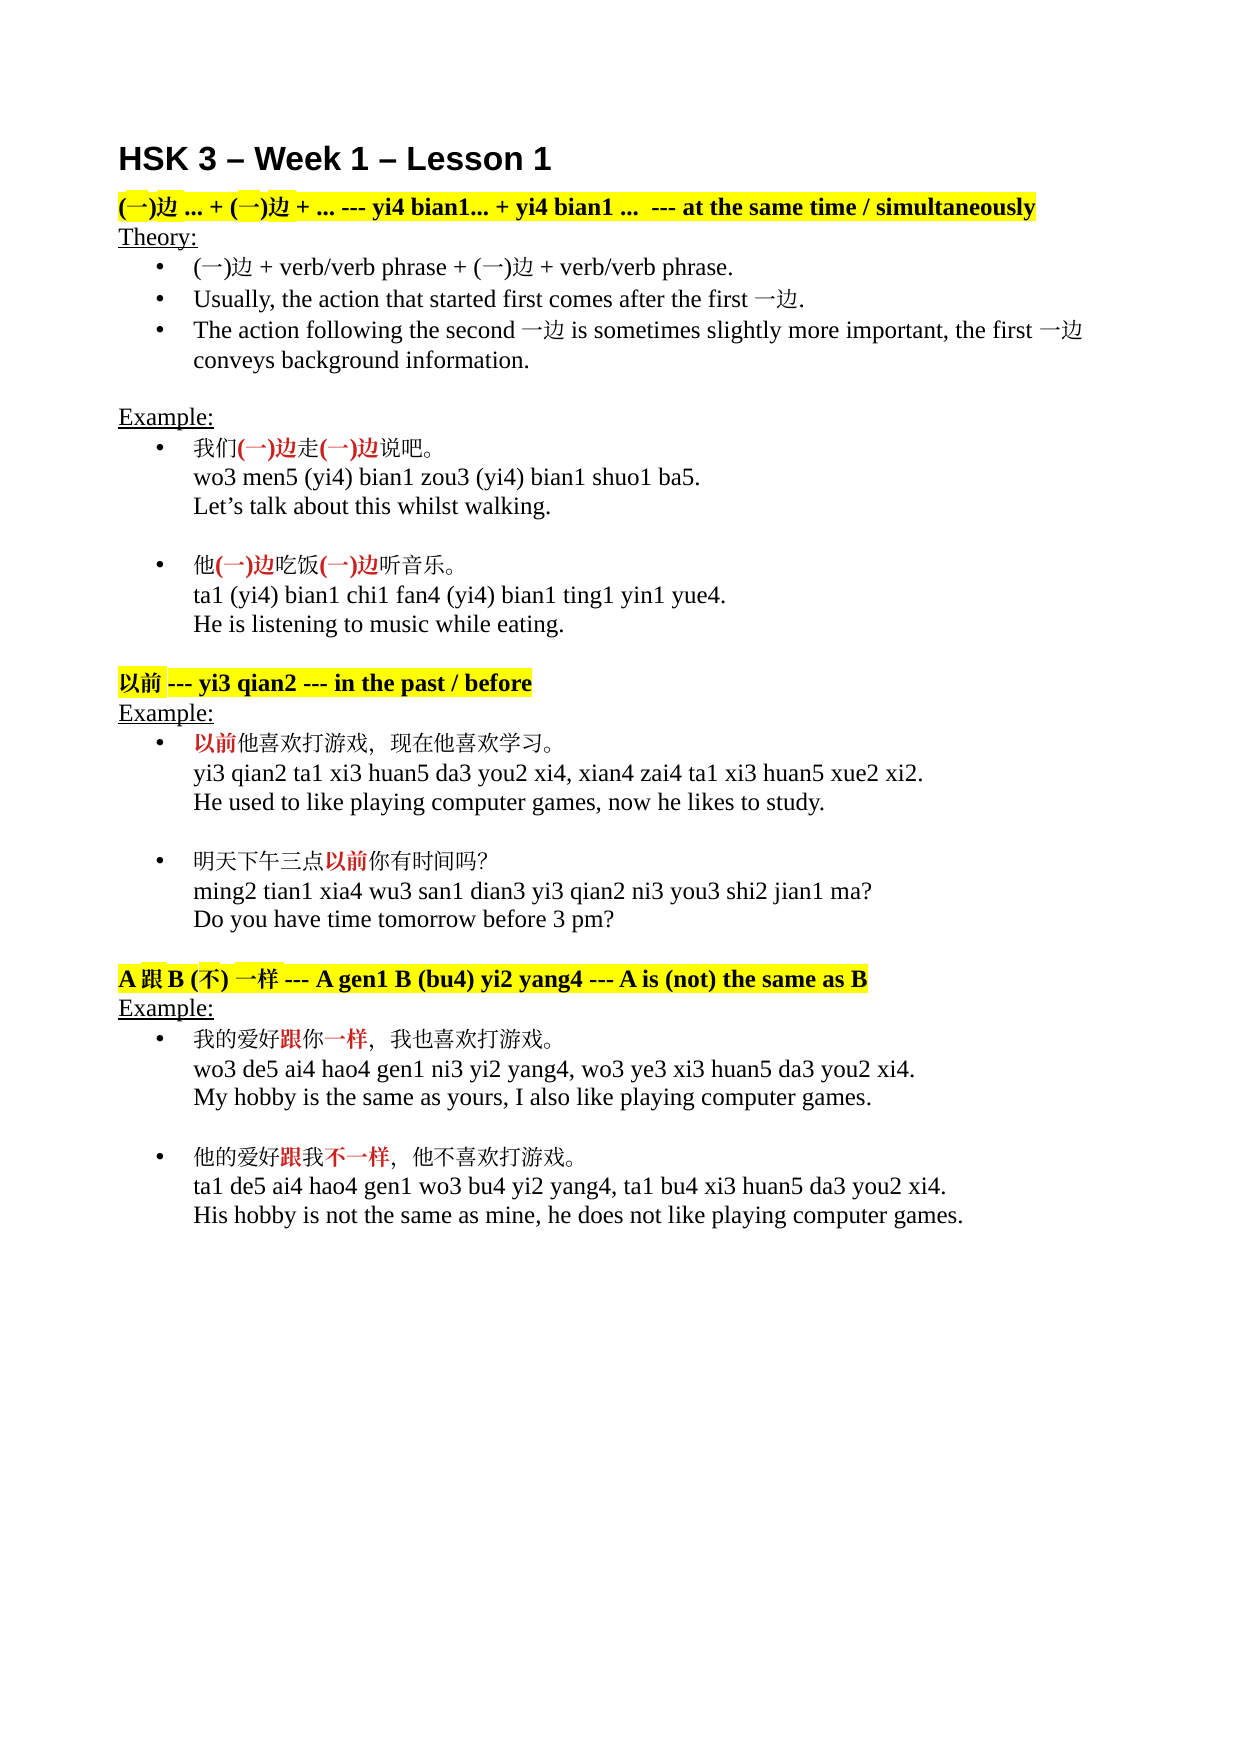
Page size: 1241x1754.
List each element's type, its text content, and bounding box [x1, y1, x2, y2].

subtitle yi3 qian2 ta1 xi3 huan5 da3 you2 xi4, xian4 zai4 ta1 xi3 huan5 xue2 xi2. [156, 758, 1122, 787]
subtitle ta1 de5 ai4 hao4 gen1 wo3 bu4 yi2 yang4, ta1 bu4 xi3 huan5 da3 you2 xi4. [156, 1171, 1122, 1200]
subtitle ta1 (yi4) bian1 chi1 fan4 (yi4) bian1 ting1 yin1 yue4. [156, 580, 1122, 609]
subtitle 以前 --- yi3 qian2 --- in the past / before [118, 666, 1122, 698]
subtitle wo3 men5 (yi4) bian1 zou3 (yi4) bian1 shuo1 ba5. [156, 462, 1122, 491]
subtitle 我的爱好跟你一样，我也喜欢打游戏。 [156, 1022, 1122, 1054]
subtitle 他的爱好跟我不一样，他不喜欢打游戏。 [156, 1140, 1122, 1171]
subtitle 我们(一)边走(一)边说吧。 [156, 431, 1122, 462]
subtitle His hobby is not the same as mine, he does not like playing computer games. [156, 1200, 1122, 1229]
subtitle My hobby is the same as yours, I also like playing computer games. [156, 1082, 1122, 1111]
subtitle ming2 tian1 xia4 wu3 san1 dian3 yi3 qian2 ni3 you3 shi2 jian1 ma? [156, 876, 1122, 904]
list Usually, the action that started first comes after the first 一边. [156, 282, 1122, 313]
subtitle He used to like playing computer games, now he likes to study. [156, 787, 1122, 816]
subtitle Example: [118, 993, 1122, 1022]
subtitle HSK 3 – Week 1 – Lesson 1 [118, 139, 1122, 178]
subtitle He is listening to music while eating. [156, 609, 1122, 638]
subtitle wo3 de5 ai4 hao4 gen1 ni3 yi2 yang4, wo3 ye3 xi3 huan5 da3 you2 xi4. [156, 1054, 1122, 1082]
subtitle Do you have time tomorrow before 3 pm? [156, 904, 1122, 933]
subtitle Let’s talk about this whilst walking. [156, 491, 1122, 520]
subtitle Example: [118, 402, 1122, 431]
subtitle Example: [118, 698, 1122, 727]
list (一)边 + verb/verb phrase + (一)边 + verb/verb phrase. [156, 250, 1122, 282]
list The action following the second 一边 is sometimes slightly more important, the first 一边 conveys background information. [156, 313, 1122, 373]
subtitle 他(一)边吃饭(一)边听音乐。 [156, 549, 1122, 580]
subtitle 明天下午三点以前你有时间吗？ [156, 844, 1122, 876]
subtitle A 跟B (不) 一样 --- A gen1 B (bu4) yi2 yang4 --- A is (not) the same as B [118, 962, 1122, 993]
text Theory: [118, 222, 1122, 250]
subtitle 以前他喜欢打游戏，现在他喜欢学习。 [156, 727, 1122, 758]
text (一)边 ... + (一)边 + ... --- yi4 bian1... + yi4 bian1 ... --- at the same time / simultaneously [118, 190, 1122, 222]
